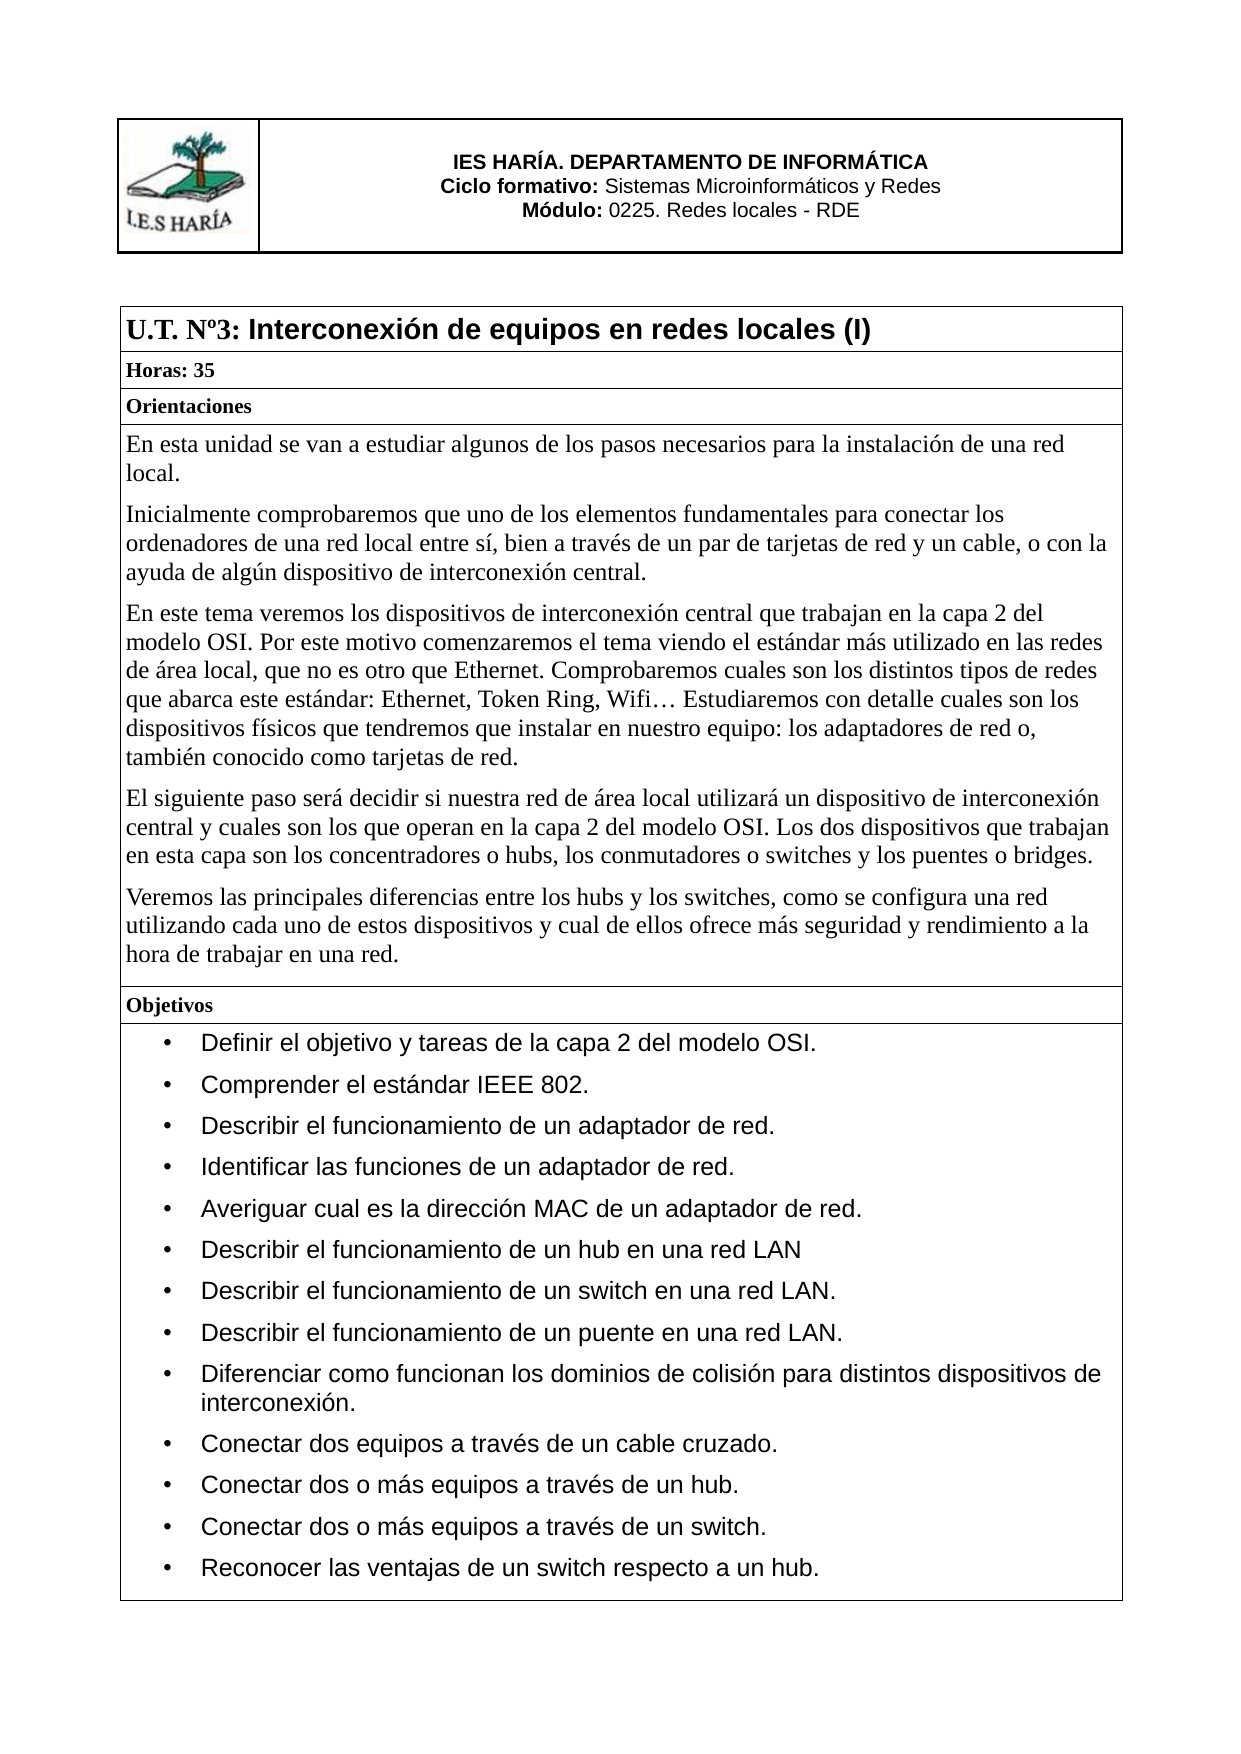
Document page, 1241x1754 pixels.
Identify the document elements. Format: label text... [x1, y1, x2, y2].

table_cell Definir el objetivo y tareas de la capa 2 del modelo OSI. Comprender el estándar IEEE 802. Describir el funcionamiento de un adaptador de red. Identificar las funciones de un adaptador de red. Averiguar cual es la dirección MAC de un adaptador de red. Describir el funcionamiento de un hub en una red LAN Describir el funcionamiento de un switch en una red LAN. Describir el funcionamiento de un puente en una red LAN. Diferenciar como funcionan los dominios de colisión para distintos dispositivos de interconexión. Conectar dos equipos a través de un cable cruzado. Conectar dos o más equipos a través de un hub. Conectar dos o más equipos a través de un switch. Reconocer las ventajas de un switch respecto a un hub. Distinguir los inconvenientes del uso de un hub en una red LAN. [121, 1024, 1122, 1600]
table_cell En esta unidad se van a estudiar algunos de los pasos necesarios para la instalación de una red local. Inicialmente comprobaremos que uno de los elementos fundamentales para conectar los ordenadores de una red local entre sí, bien a través de un par de tarjetas de red y un cable, o con la ayuda de algún dispositivo de interconexión central. En este tema veremos los dispositivos de interconexión central que trabajan en la capa 2 del modelo OSI. Por este motivo comenzaremos el tema viendo el estándar más utilizado en las redes de área local, que no es otro que Ethernet. Comprobaremos cuales son los distintos tipos de redes que abarca este estándar: Ethernet, Token Ring, Wifi… Estudiaremos con detalle cuales son los dispositivos físicos que tendremos que instalar en nuestro equipo: los adaptadores de red o, también conocido como tarjetas de red. El siguiente paso será decidir si nuestra red de área local utilizará un dispositivo de interconexión central y cuales son los que operan en la capa 2 del modelo OSI. Los dos dispositivos que trabajan en esta capa son los concentradores o hubs, los conmutadores o switches y los puentes o bridges. Veremos las principales diferencias entre los hubs y los switches, como se configura una red utilizando cada uno de estos dispositivos y cual de ellos ofrece más seguridad y rendimiento a la hora de trabajar en una red. [121, 425, 1122, 986]
table_cell Objetivos [121, 987, 1122, 1022]
table_header U.T. Nº3: Interconexión de equipos en redes locales (I) [121, 307, 1122, 351]
table_cell Horas: 35 [121, 352, 1122, 387]
picture [123, 126, 251, 233]
table_cell Orientaciones [121, 389, 1122, 423]
